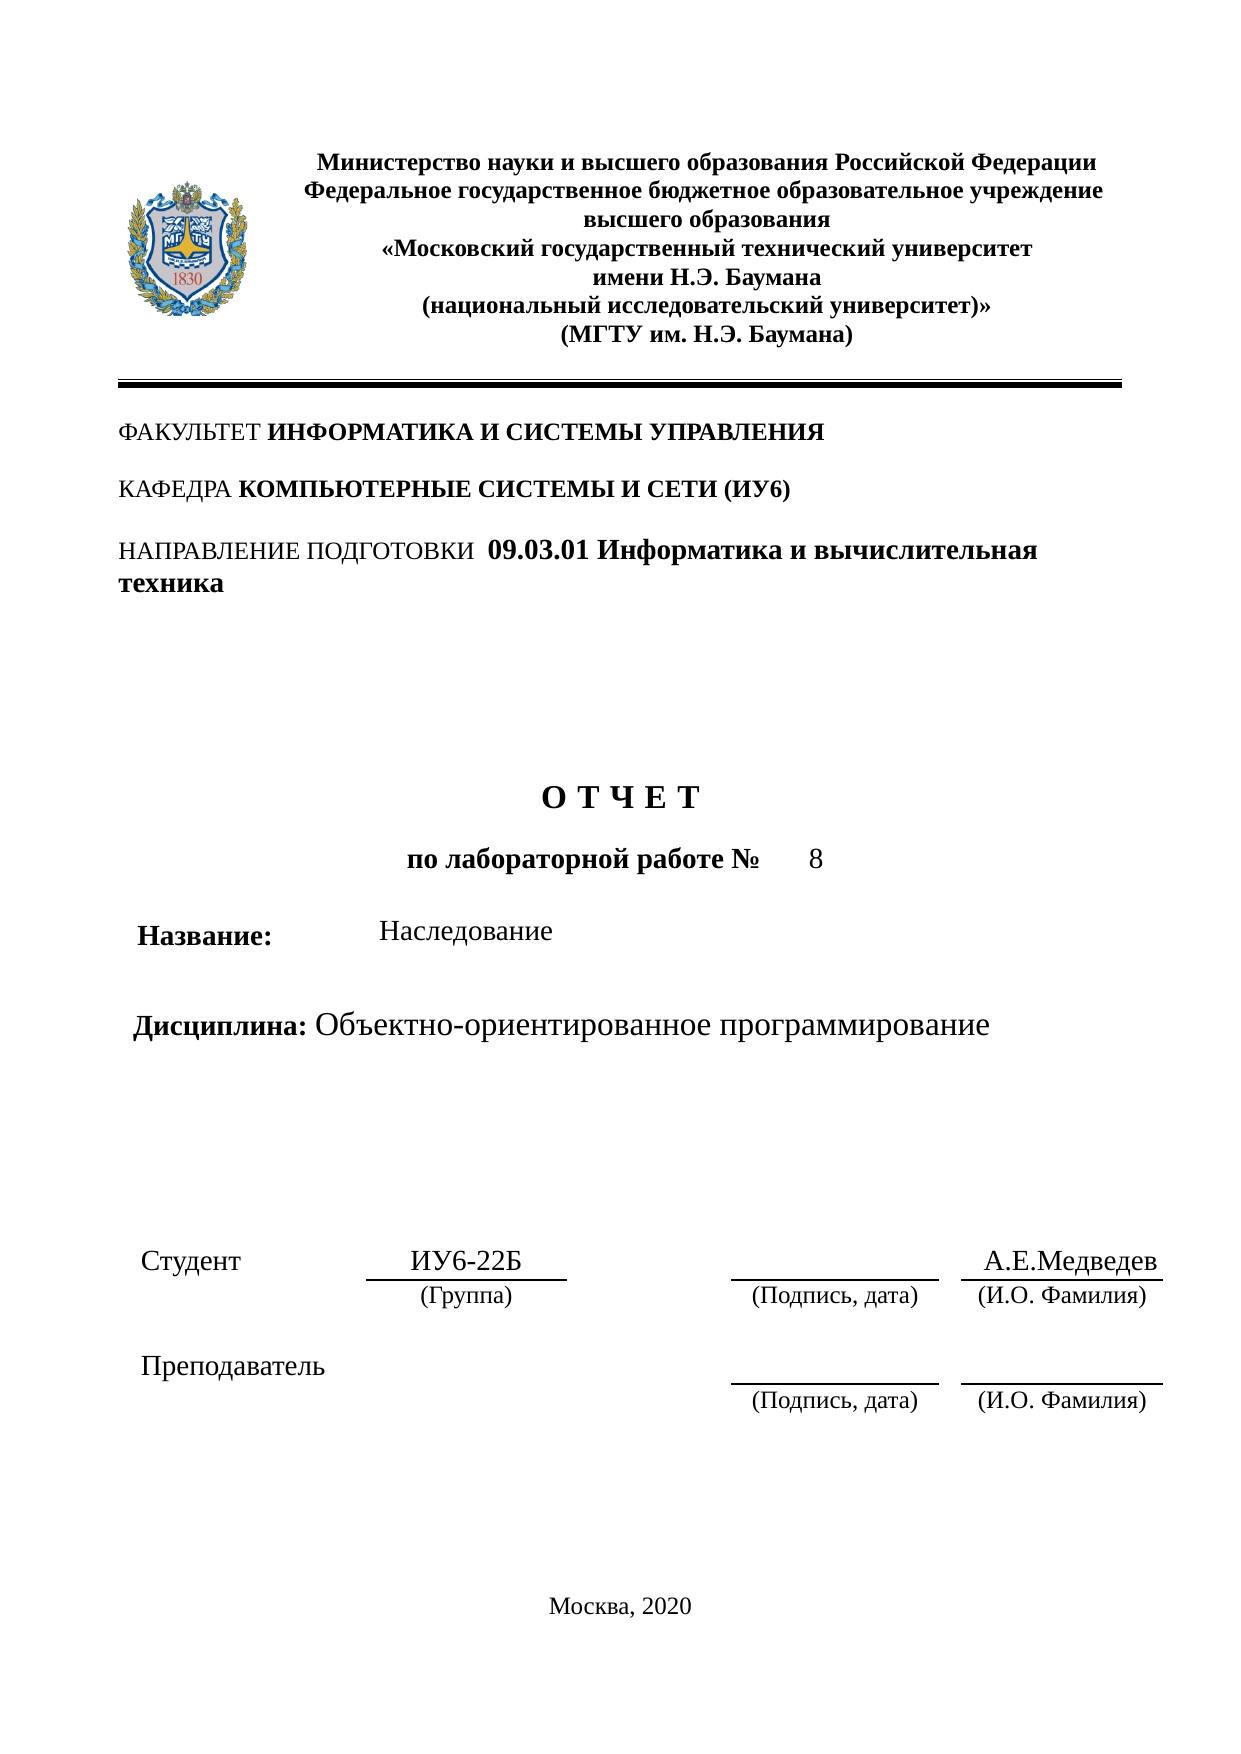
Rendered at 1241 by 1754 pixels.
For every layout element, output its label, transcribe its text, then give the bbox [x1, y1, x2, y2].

table_cell [129, 1385, 354, 1418]
text КАФЕДРА Компьютерные системы и сети (ИУ6) [118, 474, 1122, 503]
table_cell (И.О. Фамилия) [950, 1385, 1174, 1418]
table_cell Преподаватель [129, 1348, 354, 1385]
table_header [578, 1243, 719, 1281]
text Название: [137, 918, 286, 952]
table_cell (Подпись, дата) [720, 1385, 950, 1418]
table_header 8 [779, 841, 853, 874]
subtitle Отчет [118, 777, 1122, 816]
table_cell [578, 1348, 719, 1385]
table_cell [129, 1281, 354, 1314]
table_cell [578, 1281, 719, 1314]
table_header ИУ6-22Б [354, 1243, 578, 1281]
table_cell [354, 1348, 578, 1385]
table_cell [950, 1314, 1174, 1348]
table_cell [578, 1314, 719, 1348]
picture [127, 181, 248, 318]
table_header [118, 147, 266, 348]
table_cell [354, 1385, 578, 1418]
table_cell [578, 1385, 719, 1418]
table_cell (Подпись, дата) [720, 1281, 950, 1314]
table_cell [720, 1348, 950, 1385]
table_cell [354, 1314, 578, 1348]
table_cell (И.О. Фамилия) [950, 1281, 1174, 1314]
subtitle Наследование [301, 913, 1122, 946]
text НАПРАВЛЕНИЕ ПОДГОТОВКИ 09.03.01 Информатика и вычислительная техника [118, 532, 1122, 599]
text Москва, 2020 [118, 1591, 1122, 1619]
table_header [720, 1243, 950, 1281]
table_cell [720, 1314, 950, 1348]
table_header Студент [129, 1243, 354, 1281]
table_cell [950, 1348, 1174, 1385]
text Дисциплина: Объектно-ориентированное программирование [133, 1004, 1122, 1042]
table_header Министерство науки и высшего образования Российской Федерации Федеральное государственное бюджетное образовательное учреждение высшего образования «Московский государственный технический университет имени Н.Э. Баумана (национальный исследовательский университет)» (МГТУ им. Н.Э. Баумана) [266, 147, 1148, 348]
text ФАКУЛЬТЕТ Информатика и системы управления [118, 417, 1122, 446]
table_header А.Е.Медведев [950, 1243, 1174, 1281]
table_cell [129, 1314, 354, 1348]
table_cell (Группа) [354, 1281, 578, 1314]
